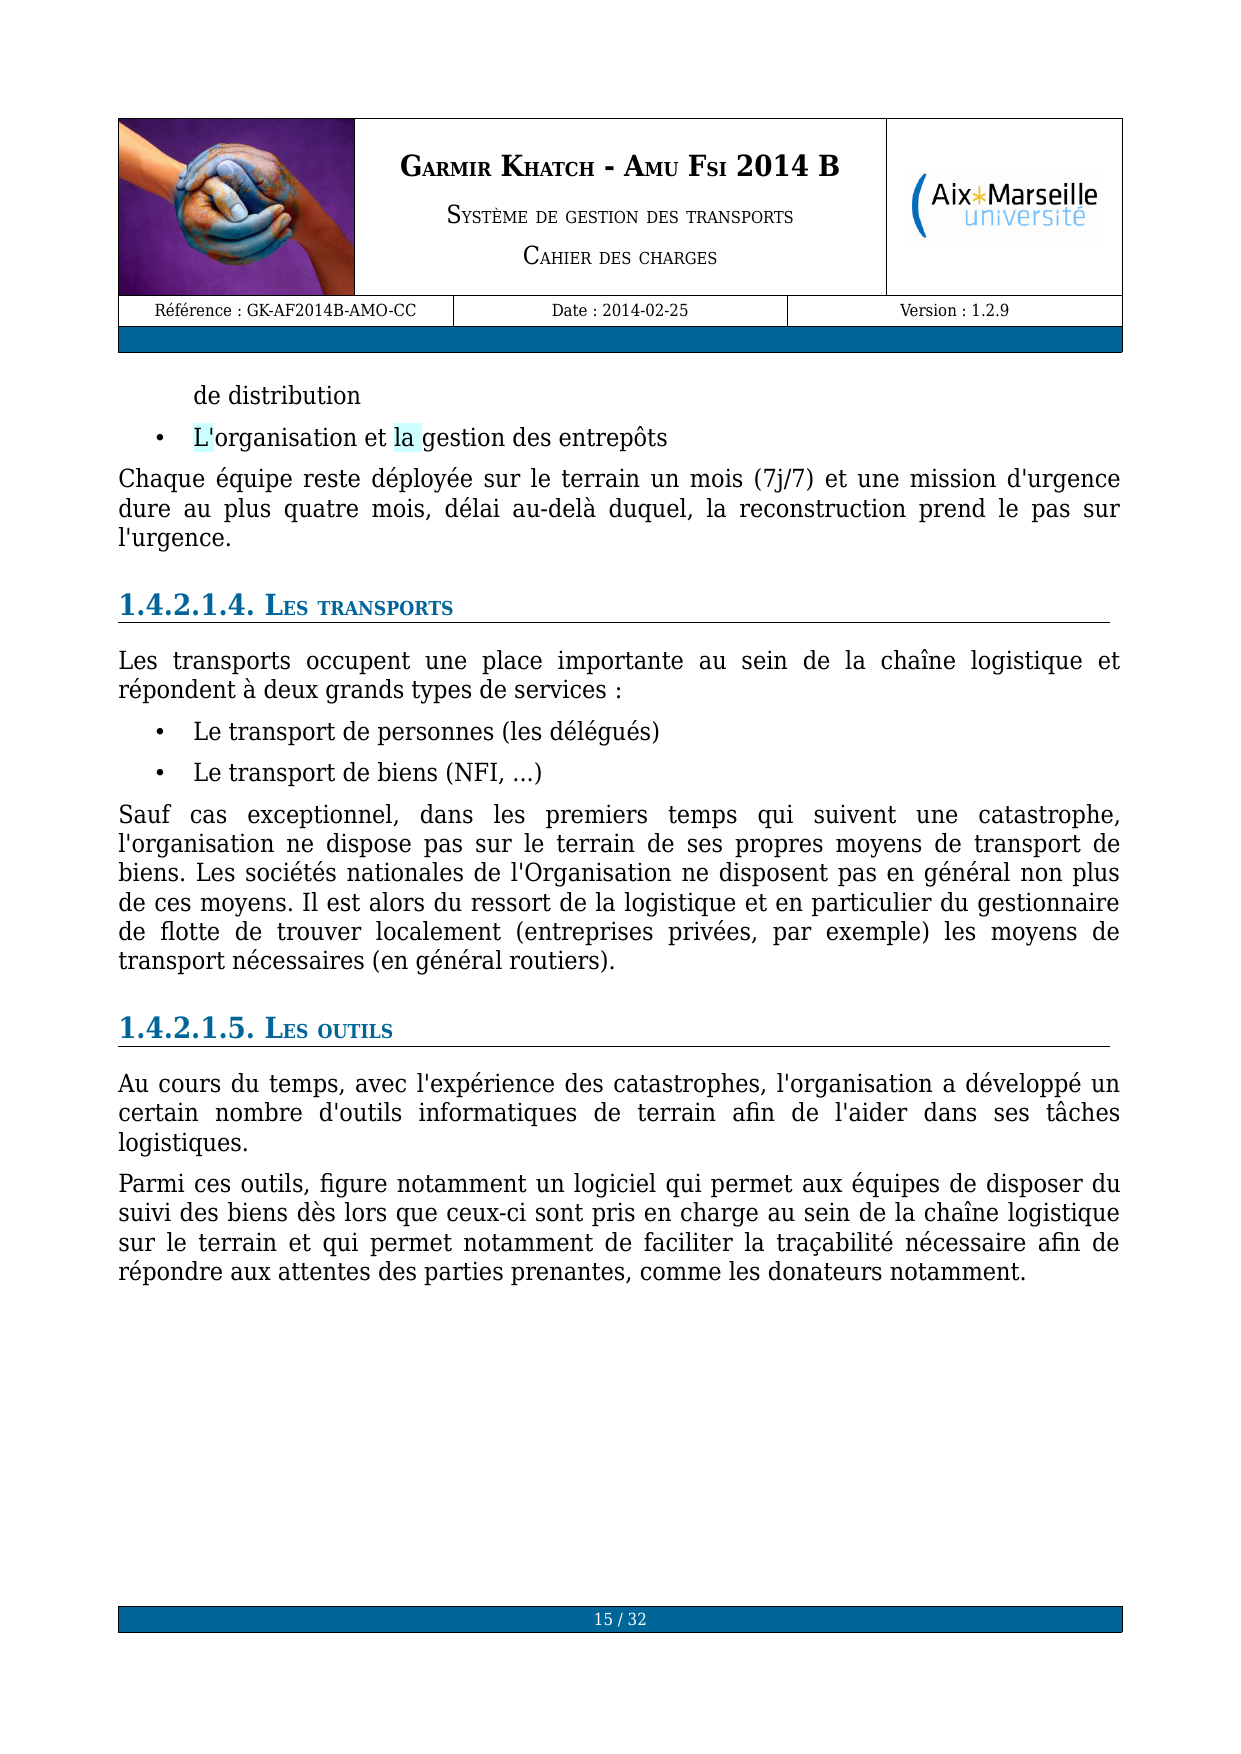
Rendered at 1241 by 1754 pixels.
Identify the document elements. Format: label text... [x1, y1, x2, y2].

picture [887, 126, 1122, 288]
list de distribution [156, 381, 1122, 410]
text Sauf cas exceptionnel, dans les premiers temps qui suivent une catastrophe, l'organisation ne dispose pas sur le terrain de ses propres moyens de transport de biens. Les sociétés nationales de l'Organisation ne disposent pas en général non plus de ces moyens. Il est alors du ressort de la logistique et en particulier du gestionnaire de flotte de trouver localement (entreprises privées, par exemple) les moyens de transport nécessaires (en général routiers). [118, 800, 1122, 975]
list Le transport de personnes (les délégués) [156, 717, 1122, 746]
text Parmi ces outils, figure notamment un logiciel qui permet aux équipes de disposer du suivi des biens dès lors que ceux-ci sont pris en charge au sein de la chaîne logistique sur le terrain et qui permet notamment de faciliter la traçabilité nécessaire afin de répondre aux attentes des parties prenantes, comme les donateurs notamment. [118, 1169, 1122, 1286]
text Chaque équipe reste déployée sur le terrain un mois (7j/7) et une mission d'urgence dure au plus quatre mois, délai au-delà duquel, la reconstruction prend le pas sur l'urgence. [118, 464, 1122, 552]
subtitle Les outils [118, 1011, 1110, 1046]
list Le transport de biens (NFI, ...) [156, 759, 1122, 788]
subtitle Les transports [118, 588, 1110, 622]
picture [119, 119, 354, 295]
list L'organisation et la gestion des entrepôts [156, 423, 1122, 452]
text Au cours du temps, avec l'expérience des catastrophes, l'organisation a développé un certain nombre d'outils informatiques de terrain afin de l'aider dans ses tâches logistiques. [118, 1069, 1122, 1157]
text Les transports occupent une place importante au sein de la chaîne logistique et répondent à deux grands types de services : [118, 646, 1122, 704]
